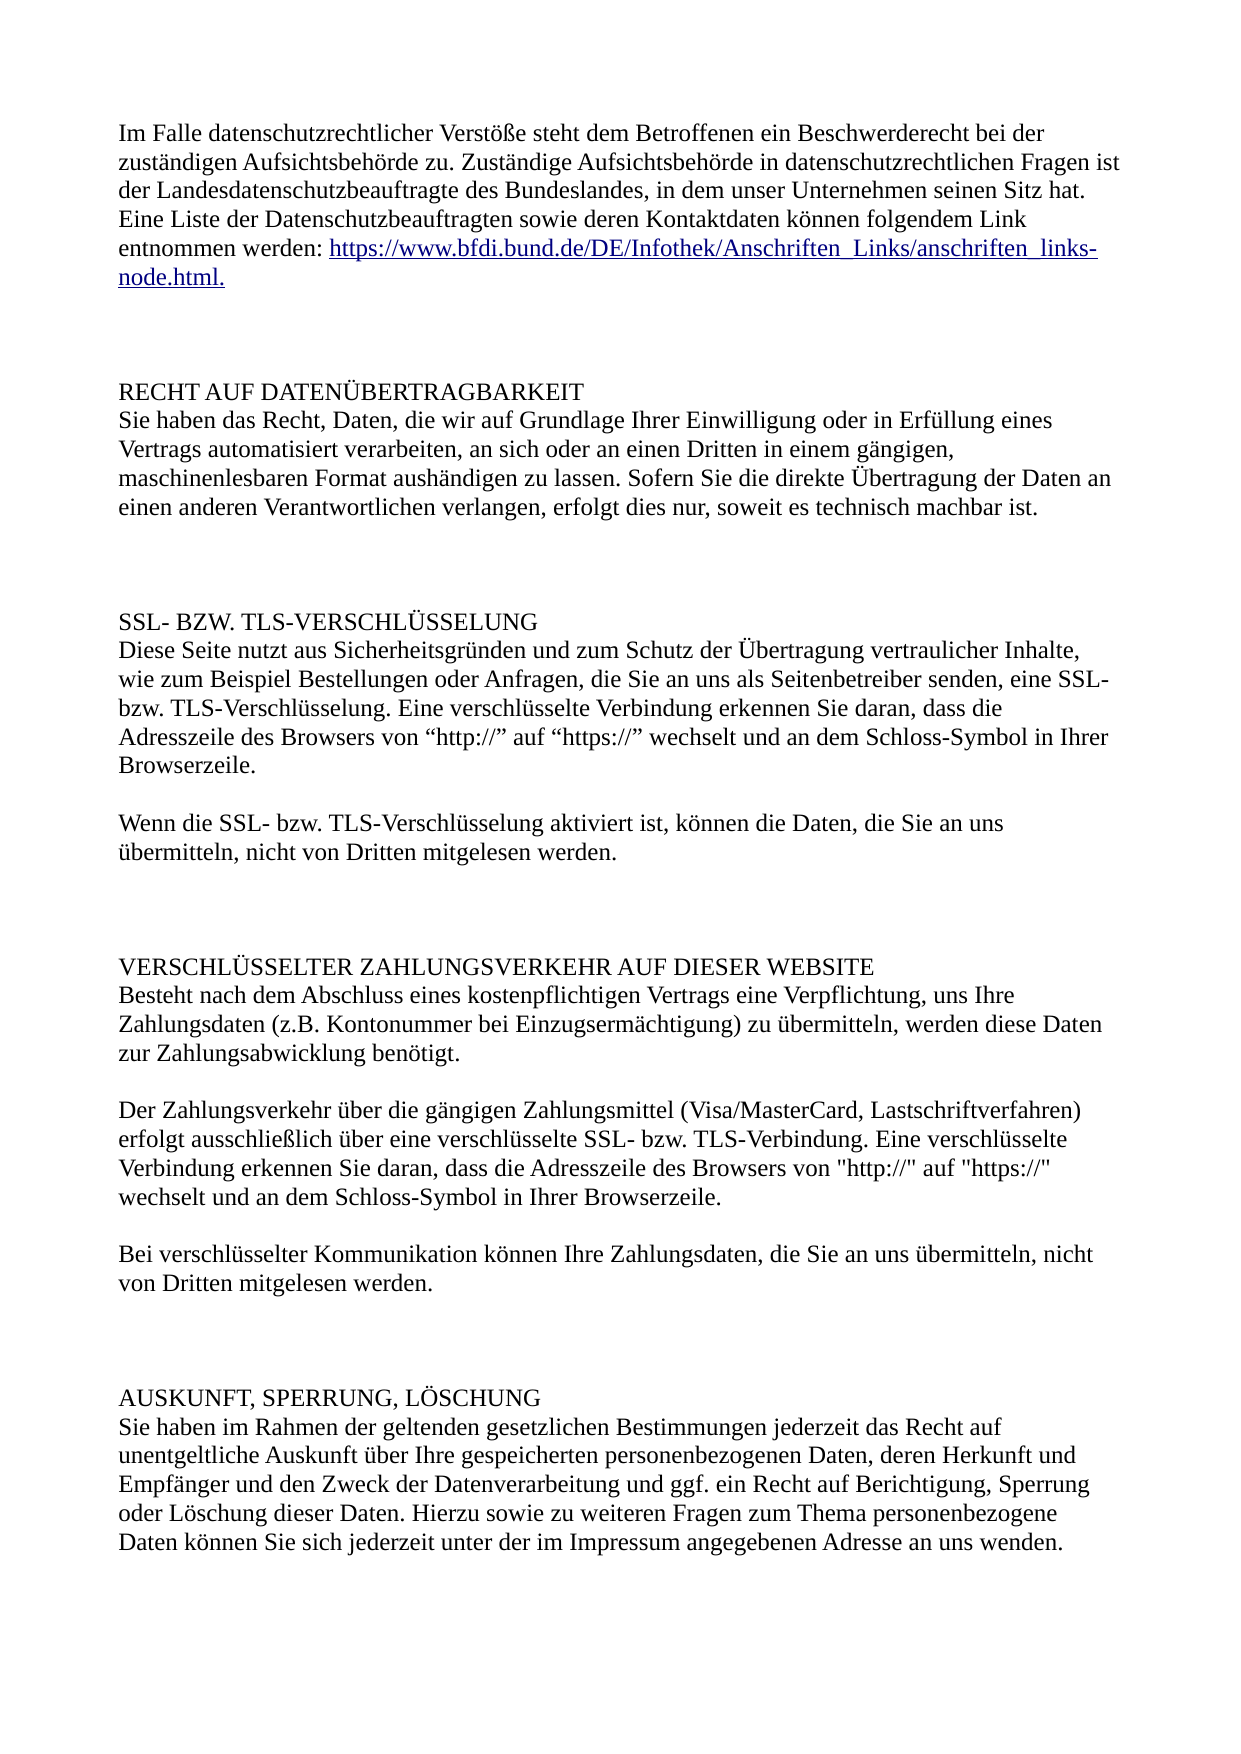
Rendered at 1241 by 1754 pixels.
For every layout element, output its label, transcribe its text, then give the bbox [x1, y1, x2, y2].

text Im Falle datenschutzrechtlicher Verstöße steht dem Betroffenen ein Beschwerderecht bei der zuständigen Aufsichtsbehörde zu. Zuständige Aufsichtsbehörde in datenschutzrechtlichen Fragen ist der Landesdatenschutzbeauftragte des Bundeslandes, in dem unser Unternehmen seinen Sitz hat. Eine Liste der Datenschutzbeauftragten sowie deren Kontaktdaten können folgendem Link entnommen werden: https://www.bfdi.bund.de/DE/Infothek/Anschriften_Links/anschriften_links-node.html. RECHT AUF DATENÜBERTRAGBARKEIT Sie haben das Recht, Daten, die wir auf Grundlage Ihrer Einwilligung oder in Erfüllung eines Vertrags automatisiert verarbeiten, an sich oder an einen Dritten in einem gängigen, maschinenlesbaren Format aushändigen zu lassen. Sofern Sie die direkte Übertragung der Daten an einen anderen Verantwortlichen verlangen, erfolgt dies nur, soweit es technisch machbar ist. SSL- BZW. TLS-VERSCHLÜSSELUNG Diese Seite nutzt aus Sicherheitsgründen und zum Schutz der Übertragung vertraulicher Inhalte, wie zum Beispiel Bestellungen oder Anfragen, die Sie an uns als Seitenbetreiber senden, eine SSL-bzw. TLS-Verschlüsselung. Eine verschlüsselte Verbindung erkennen Sie daran, dass die Adresszeile des Browsers von “http://” auf “https://” wechselt und an dem Schloss-Symbol in Ihrer Browserzeile. Wenn die SSL- bzw. TLS-Verschlüsselung aktiviert ist, können die Daten, die Sie an uns übermitteln, nicht von Dritten mitgelesen werden. VERSCHLÜSSELTER ZAHLUNGSVERKEHR AUF DIESER WEBSITE Besteht nach dem Abschluss eines kostenpflichtigen Vertrags eine Verpflichtung, uns Ihre Zahlungsdaten (z.B. Kontonummer bei Einzugsermächtigung) zu übermitteln, werden diese Daten zur Zahlungsabwicklung benötigt. Der Zahlungsverkehr über die gängigen Zahlungsmittel (Visa/MasterCard, Lastschriftverfahren) erfolgt ausschließlich über eine verschlüsselte SSL- bzw. TLS-Verbindung. Eine verschlüsselte Verbindung erkennen Sie daran, dass die Adresszeile des Browsers von "http://" auf "https://" wechselt und an dem Schloss-Symbol in Ihrer Browserzeile. Bei verschlüsselter Kommunikation können Ihre Zahlungsdaten, die Sie an uns übermitteln, nicht von Dritten mitgelesen werden. AUSKUNFT, SPERRUNG, LÖSCHUNG Sie haben im Rahmen der geltenden gesetzlichen Bestimmungen jederzeit das Recht auf unentgeltliche Auskunft über Ihre gespeicherten personenbezogenen Daten, deren Herkunft und Empfänger und den Zweck der Datenverarbeitung und ggf. ein Recht auf Berichtigung, Sperrung oder Löschung dieser Daten. Hierzu sowie zu weiteren Fragen zum Thema personenbezogene Daten können Sie sich jederzeit unter der im Impressum angegebenen Adresse an uns wenden. [118, 118, 1122, 1613]
